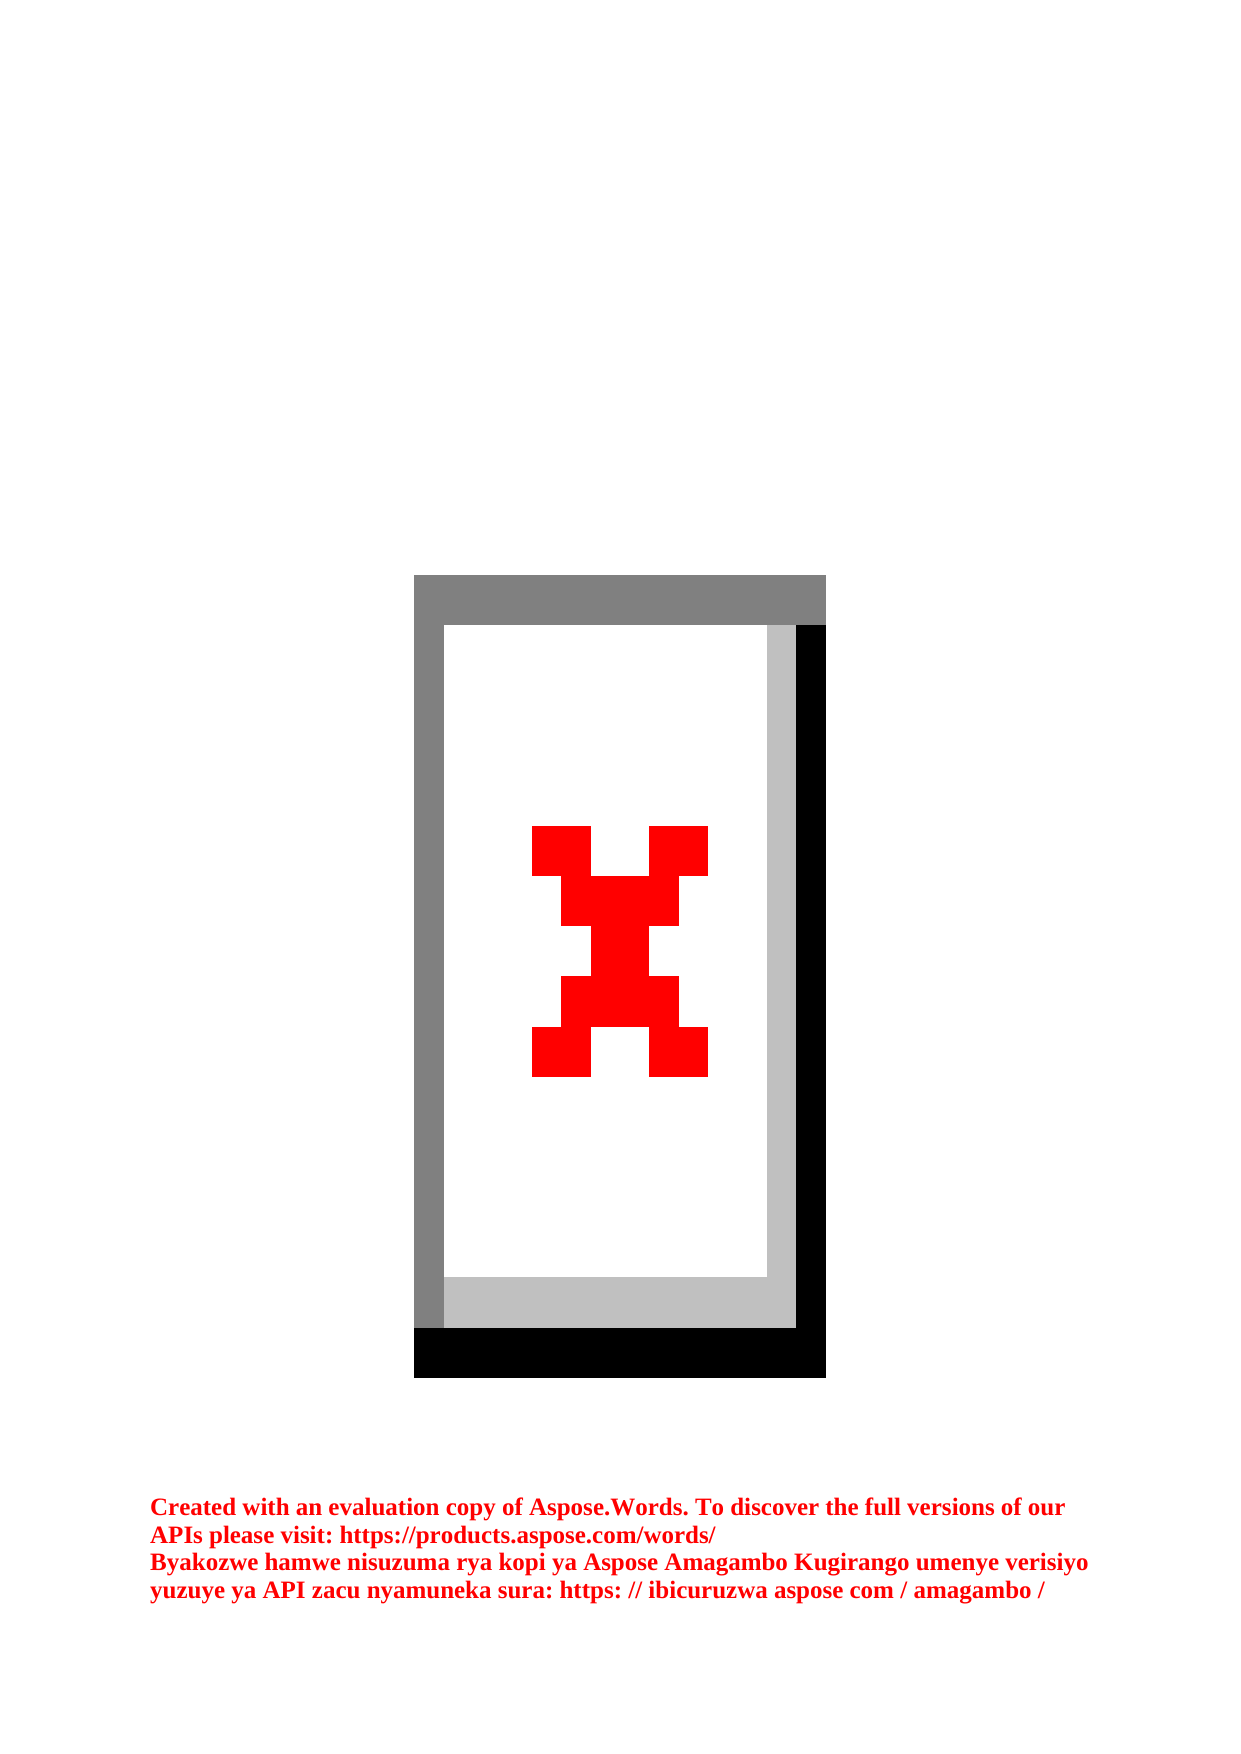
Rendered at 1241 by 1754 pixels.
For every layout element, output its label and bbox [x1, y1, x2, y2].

picture [150, 225, 1125, 1494]
